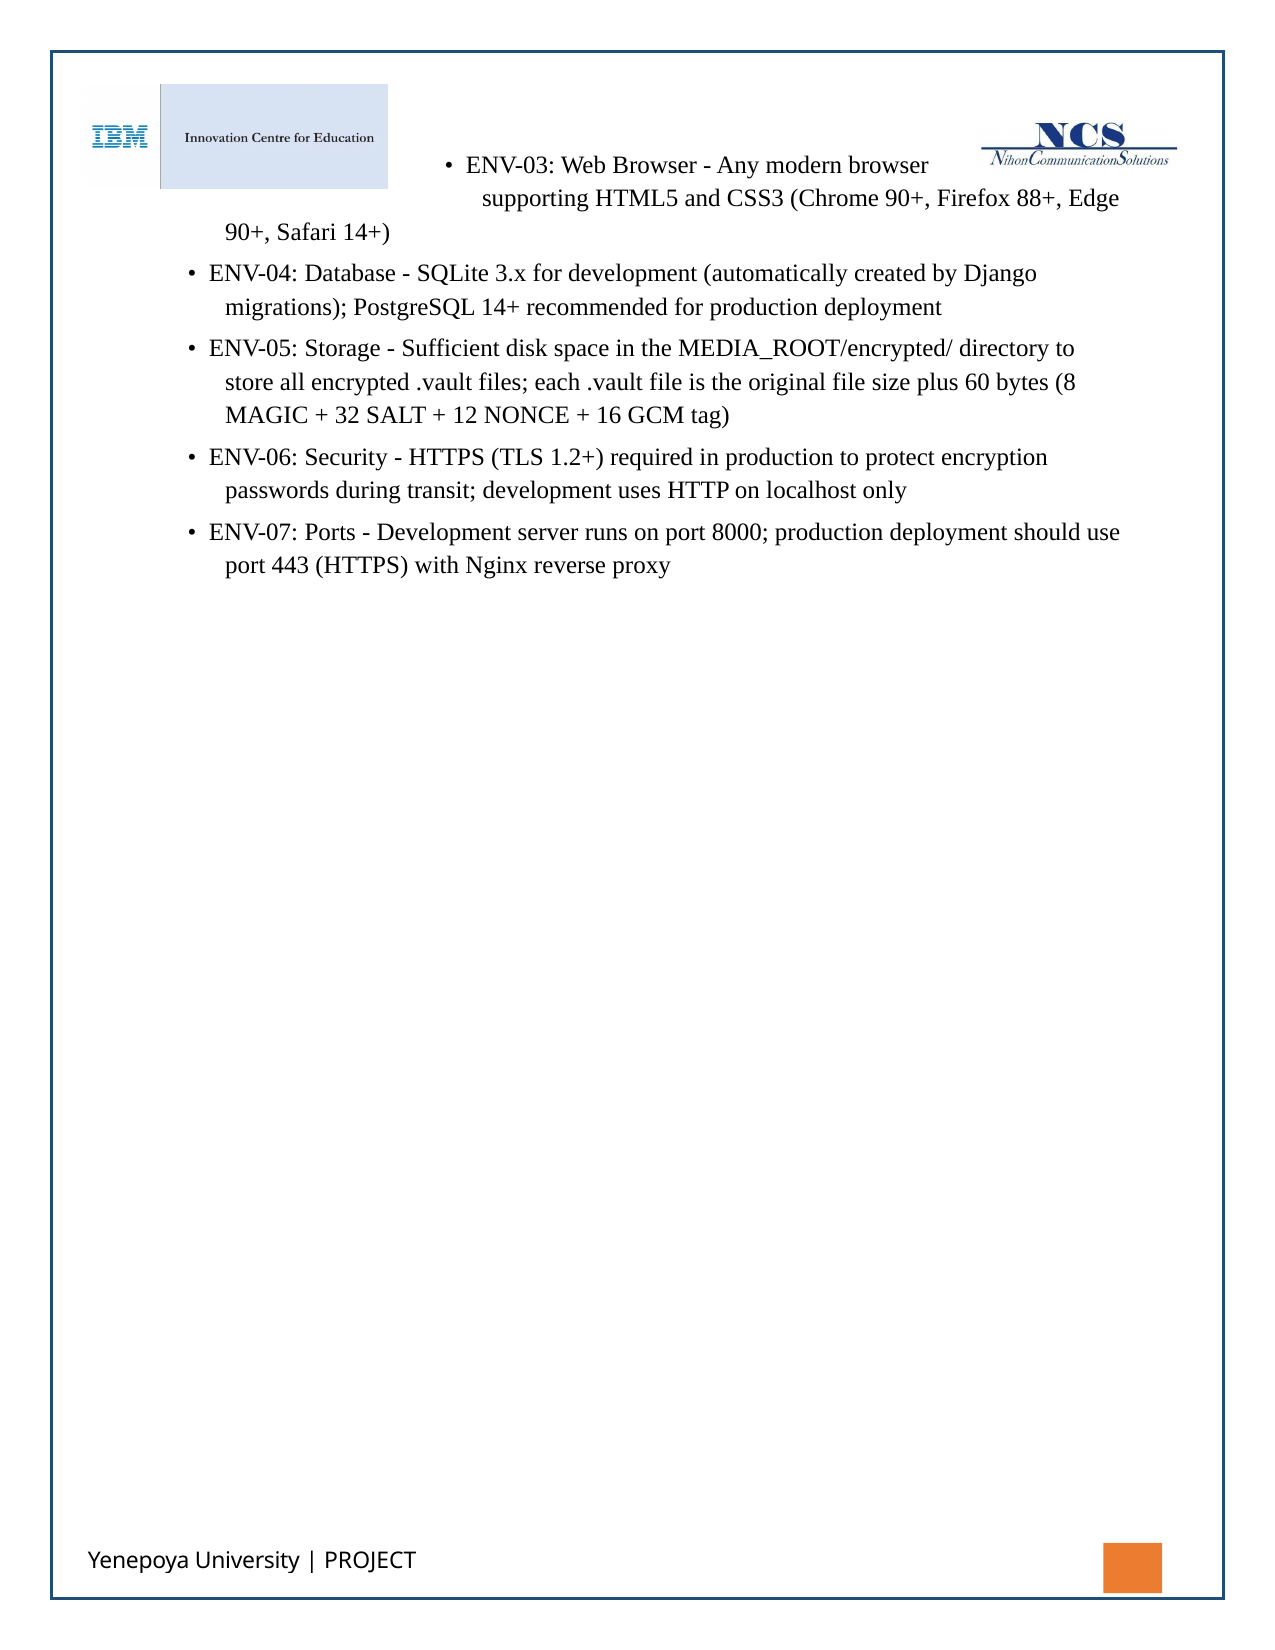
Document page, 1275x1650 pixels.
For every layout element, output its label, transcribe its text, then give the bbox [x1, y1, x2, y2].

text • ENV-05: Storage - Sufficient disk space in the MEDIA_ROOT/encrypted/ directory to store all encrypted .vault files; each .vault file is the original file size plus 60 bytes (8 MAGIC + 32 SALT + 12 NONCE + 16 GCM tag) [187, 333, 1125, 429]
text • ENV-07: Ports - Development server runs on port 8000; production deployment should use port 443 (HTTPS) with Nginx reverse proxy [187, 517, 1125, 579]
picture [982, 113, 1185, 170]
text • ENV-03: Web Browser - Any modern browser supporting HTML5 and CSS3 (Chrome 90+, Firefox 88+, Edge 90+, Safari 14+) [187, 150, 1125, 245]
text • ENV-04: Database - SQLite 3.x for development (automatically created by Django migrations); PostgreSQL 14+ recommended for production deployment [187, 258, 1125, 320]
picture [81, 84, 391, 189]
text • ENV-06: Security - HTTPS (TLS 1.2+) required in production to protect encryption passwords during transit; development uses HTTP on localhost only [187, 442, 1125, 504]
